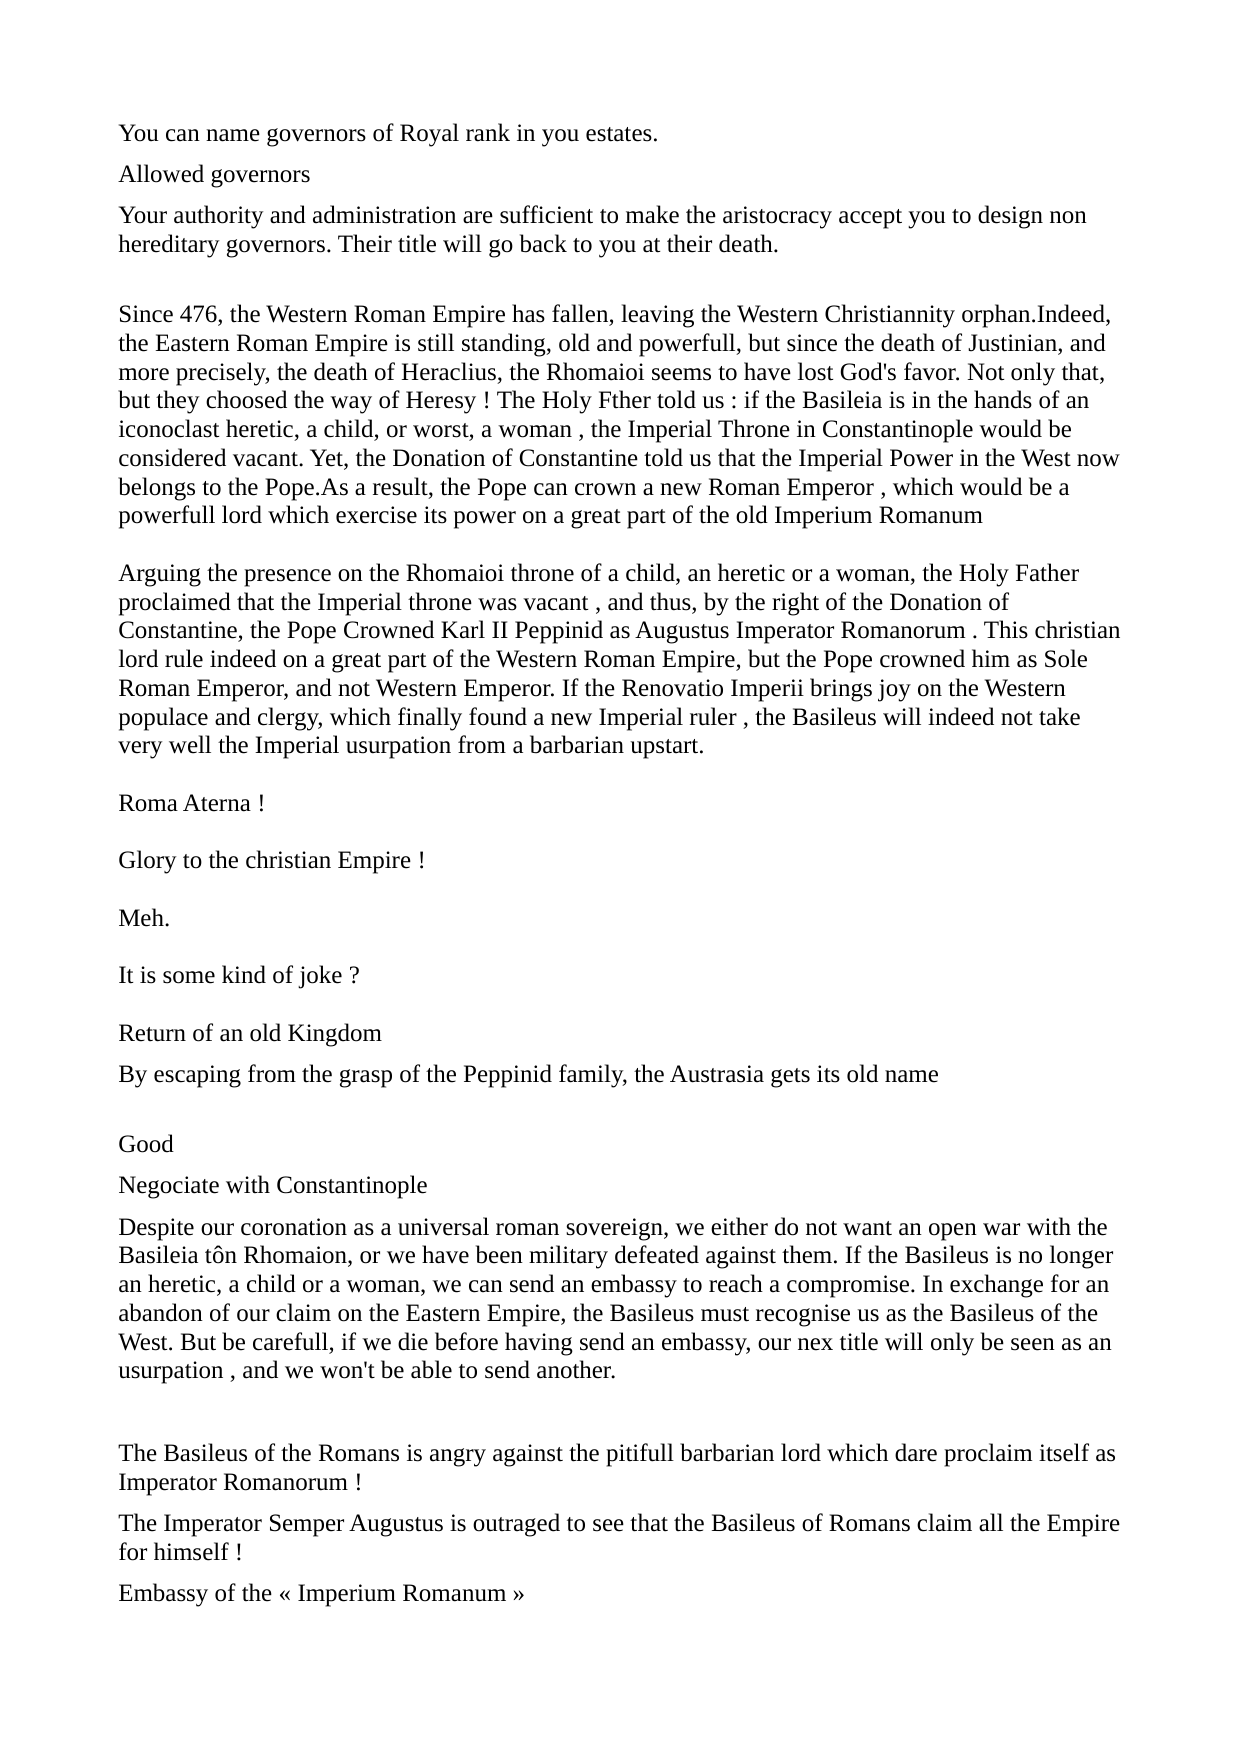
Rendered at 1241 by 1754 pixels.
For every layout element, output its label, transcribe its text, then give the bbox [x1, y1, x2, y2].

text The Imperator Semper Augustus is outraged to see that the Basileus of Romans claim all the Empire for himself ! [118, 1508, 1122, 1566]
text Despite our coronation as a universal roman sovereign, we either do not want an open war with the Basileia tôn Rhomaion, or we have been military defeated against them. If the Basileus is no longer an heretic, a child or a woman, we can send an embassy to reach a compromise. In exchange for an abandon of our claim on the Eastern Empire, the Basileus must recognise us as the Basileus of the West. But be carefull, if we die before having send an embassy, our nex title will only be seen as an usurpation , and we won't be able to send another. [118, 1212, 1122, 1384]
text Embassy of the « Imperium Romanum » [118, 1578, 1122, 1607]
text Roma Aterna ! [118, 788, 1122, 817]
text Meh. [118, 903, 1122, 932]
text It is some kind of joke ? [118, 961, 1122, 989]
text The Basileus of the Romans is angry against the pitifull barbarian lord which dare proclaim itself as Imperator Romanorum ! [118, 1438, 1122, 1496]
text Your authority and administration are sufficient to make the aristocracy accept you to design non hereditary governors. Their title will go back to you at their death. [118, 201, 1122, 258]
text Good [118, 1101, 1122, 1158]
text Glory to the christian Empire ! [118, 846, 1122, 874]
text Arguing the presence on the Rhomaioi throne of a child, an heretic or a woman, the Holy Father proclaimed that the Imperial throne was vacant , and thus, by the right of the Donation of Constantine, the Pope Crowned Karl II Peppinid as Augustus Imperator Romanorum . This christian lord rule indeed on a great part of the Western Roman Empire, but the Pope crowned him as Sole Roman Emperor, and not Western Emperor. If the Renovatio Imperii brings joy on the Western populace and clergy, which finally found a new Imperial ruler , the Basileus will indeed not take very well the Imperial usurpation from a barbarian upstart. [118, 558, 1122, 759]
text Allowed governors [118, 159, 1122, 188]
text By escaping from the grasp of the Peppinid family, the Austrasia gets its old name [118, 1059, 1122, 1088]
text Return of an old Kingdom [118, 1018, 1122, 1047]
text You can name governors of Royal rank in you estates. [118, 118, 1122, 147]
text Since 476, the Western Roman Empire has fallen, leaving the Western Christiannity orphan.Indeed, the Eastern Roman Empire is still standing, old and powerfull, but since the death of Justinian, and more precisely, the death of Heraclius, the Rhomaioi seems to have lost God's favor. Not only that, but they choosed the way of Heresy ! The Holy Fther told us : if the Basileia is in the hands of an iconoclast heretic, a child, or worst, a woman , the Imperial Throne in Constantinople would be considered vacant. Yet, the Donation of Constantine told us that the Imperial Power in the West now belongs to the Pope.As a result, the Pope can crown a new Roman Emperor , which would be a powerfull lord which exercise its power on a great part of the old Imperium Romanum [118, 299, 1122, 529]
text Negociate with Constantinople [118, 1171, 1122, 1199]
